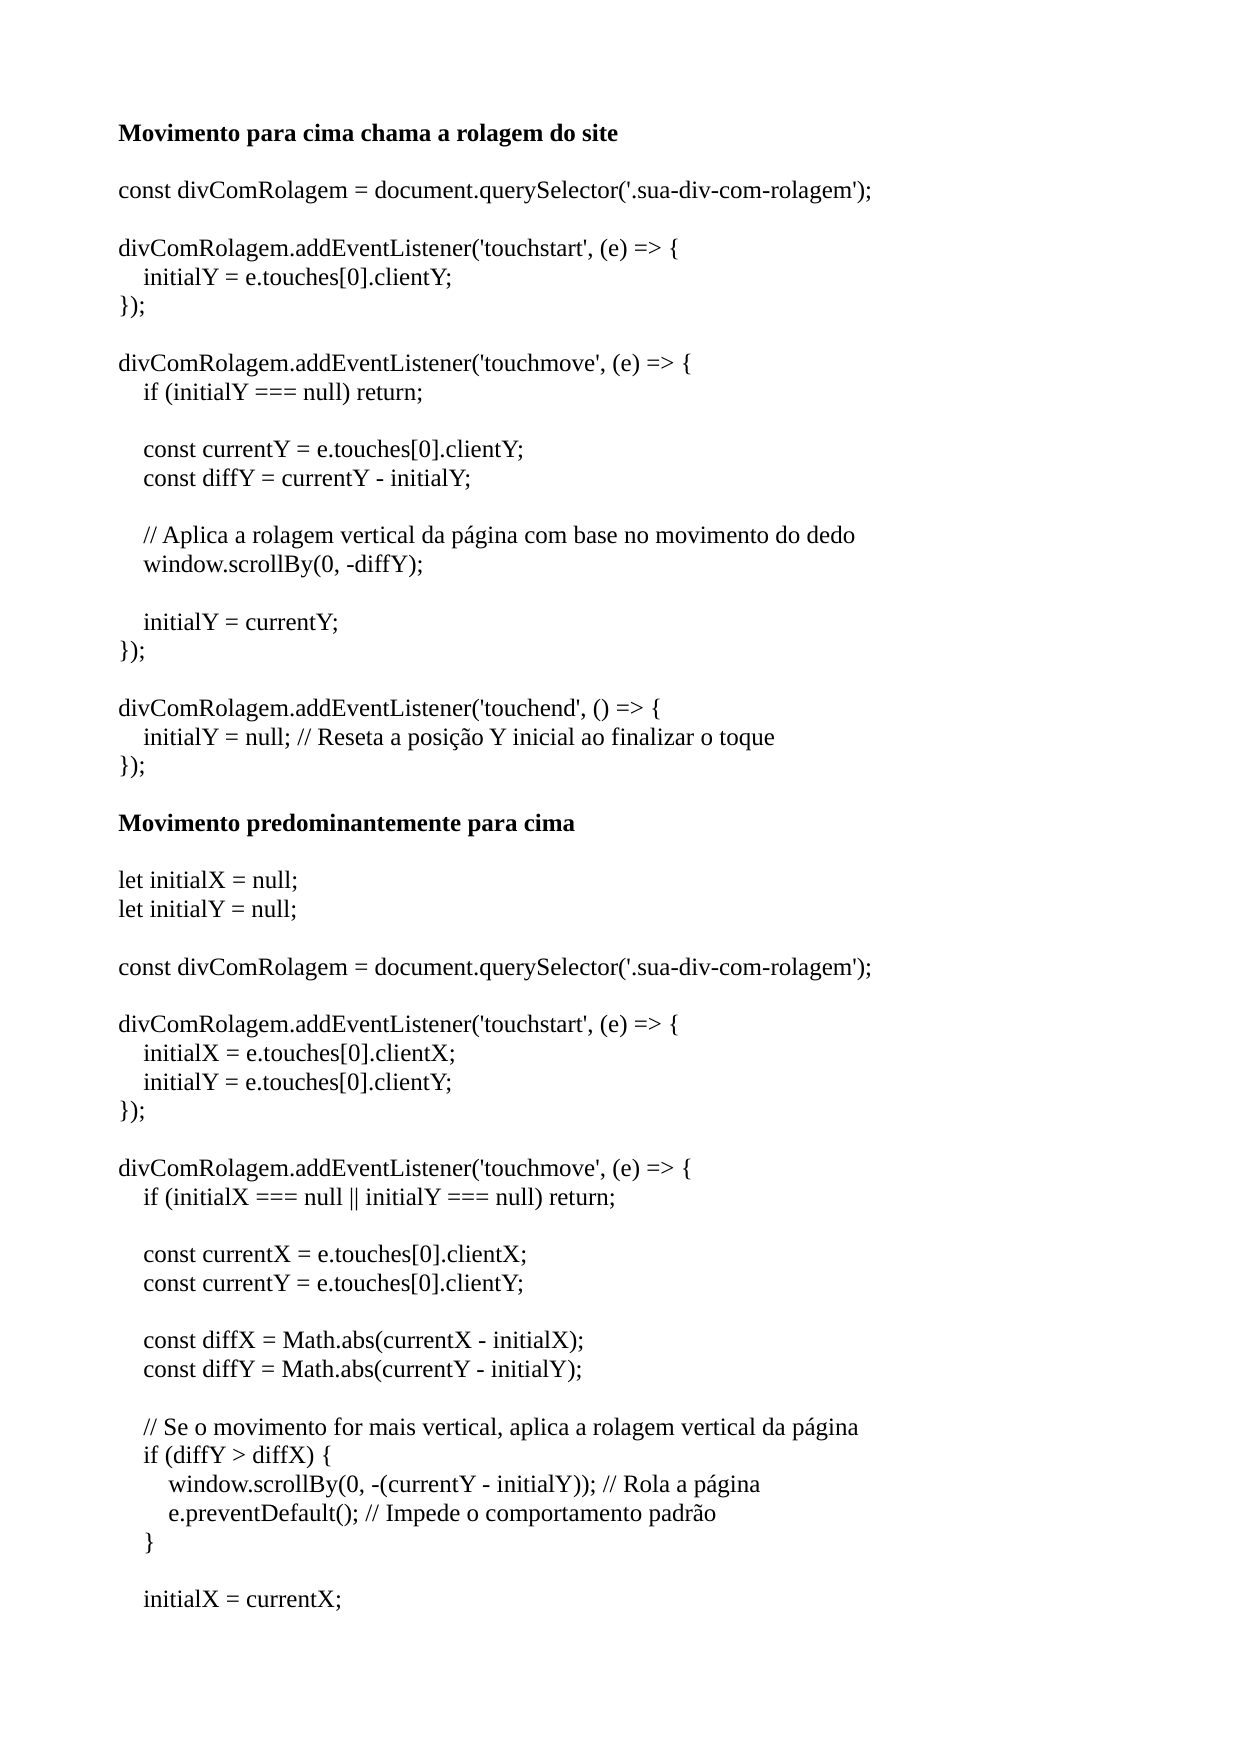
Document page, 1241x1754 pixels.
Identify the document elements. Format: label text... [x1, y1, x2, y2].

text divComRolagem.addEventListener('touchstart', (e) => { [118, 1009, 1122, 1038]
text const currentX = e.touches[0].clientX; [118, 1239, 1122, 1268]
text initialY = e.touches[0].clientY; [118, 1067, 1122, 1096]
text const diffY = currentY - initialY; [118, 463, 1122, 492]
text Movimento para cima chama a rolagem do site [118, 118, 1122, 147]
text let initialX = null; [118, 866, 1122, 894]
text initialY = currentY; [118, 607, 1122, 636]
text initialY = null; // Reseta a posição Y inicial ao finalizar o toque [118, 722, 1122, 751]
text const divComRolagem = document.querySelector('.sua-div-com-rolagem'); [118, 952, 1122, 981]
text divComRolagem.addEventListener('touchstart', (e) => { [118, 233, 1122, 262]
text divComRolagem.addEventListener('touchend', () => { [118, 693, 1122, 722]
text } [118, 1527, 1122, 1556]
text const diffY = Math.abs(currentY - initialY); [118, 1354, 1122, 1383]
text if (diffY > diffX) { [118, 1441, 1122, 1469]
text // Aplica a rolagem vertical da página com base no movimento do dedo [118, 521, 1122, 549]
text e.preventDefault(); // Impede o comportamento padrão [118, 1498, 1122, 1527]
text const currentY = e.touches[0].clientY; [118, 434, 1122, 463]
text const divComRolagem = document.querySelector('.sua-div-com-rolagem'); [118, 176, 1122, 204]
text }); [118, 751, 1122, 779]
text initialX = e.touches[0].clientX; [118, 1038, 1122, 1067]
text }); [118, 291, 1122, 319]
text initialY = e.touches[0].clientY; [118, 262, 1122, 291]
text initialX = currentX; [118, 1584, 1122, 1613]
text }); [118, 1096, 1122, 1124]
text Movimento predominantemente para cima [118, 808, 1122, 837]
text // Se o movimento for mais vertical, aplica a rolagem vertical da página [118, 1412, 1122, 1441]
text window.scrollBy(0, -diffY); [118, 549, 1122, 578]
text let initialY = null; [118, 894, 1122, 923]
text divComRolagem.addEventListener('touchmove', (e) => { [118, 348, 1122, 377]
text divComRolagem.addEventListener('touchmove', (e) => { [118, 1153, 1122, 1182]
text if (initialX === null || initialY === null) return; [118, 1182, 1122, 1211]
text const currentY = e.touches[0].clientY; [118, 1268, 1122, 1297]
text if (initialY === null) return; [118, 377, 1122, 406]
text window.scrollBy(0, -(currentY - initialY)); // Rola a página [118, 1469, 1122, 1498]
text const diffX = Math.abs(currentX - initialX); [118, 1326, 1122, 1354]
text }); [118, 636, 1122, 664]
